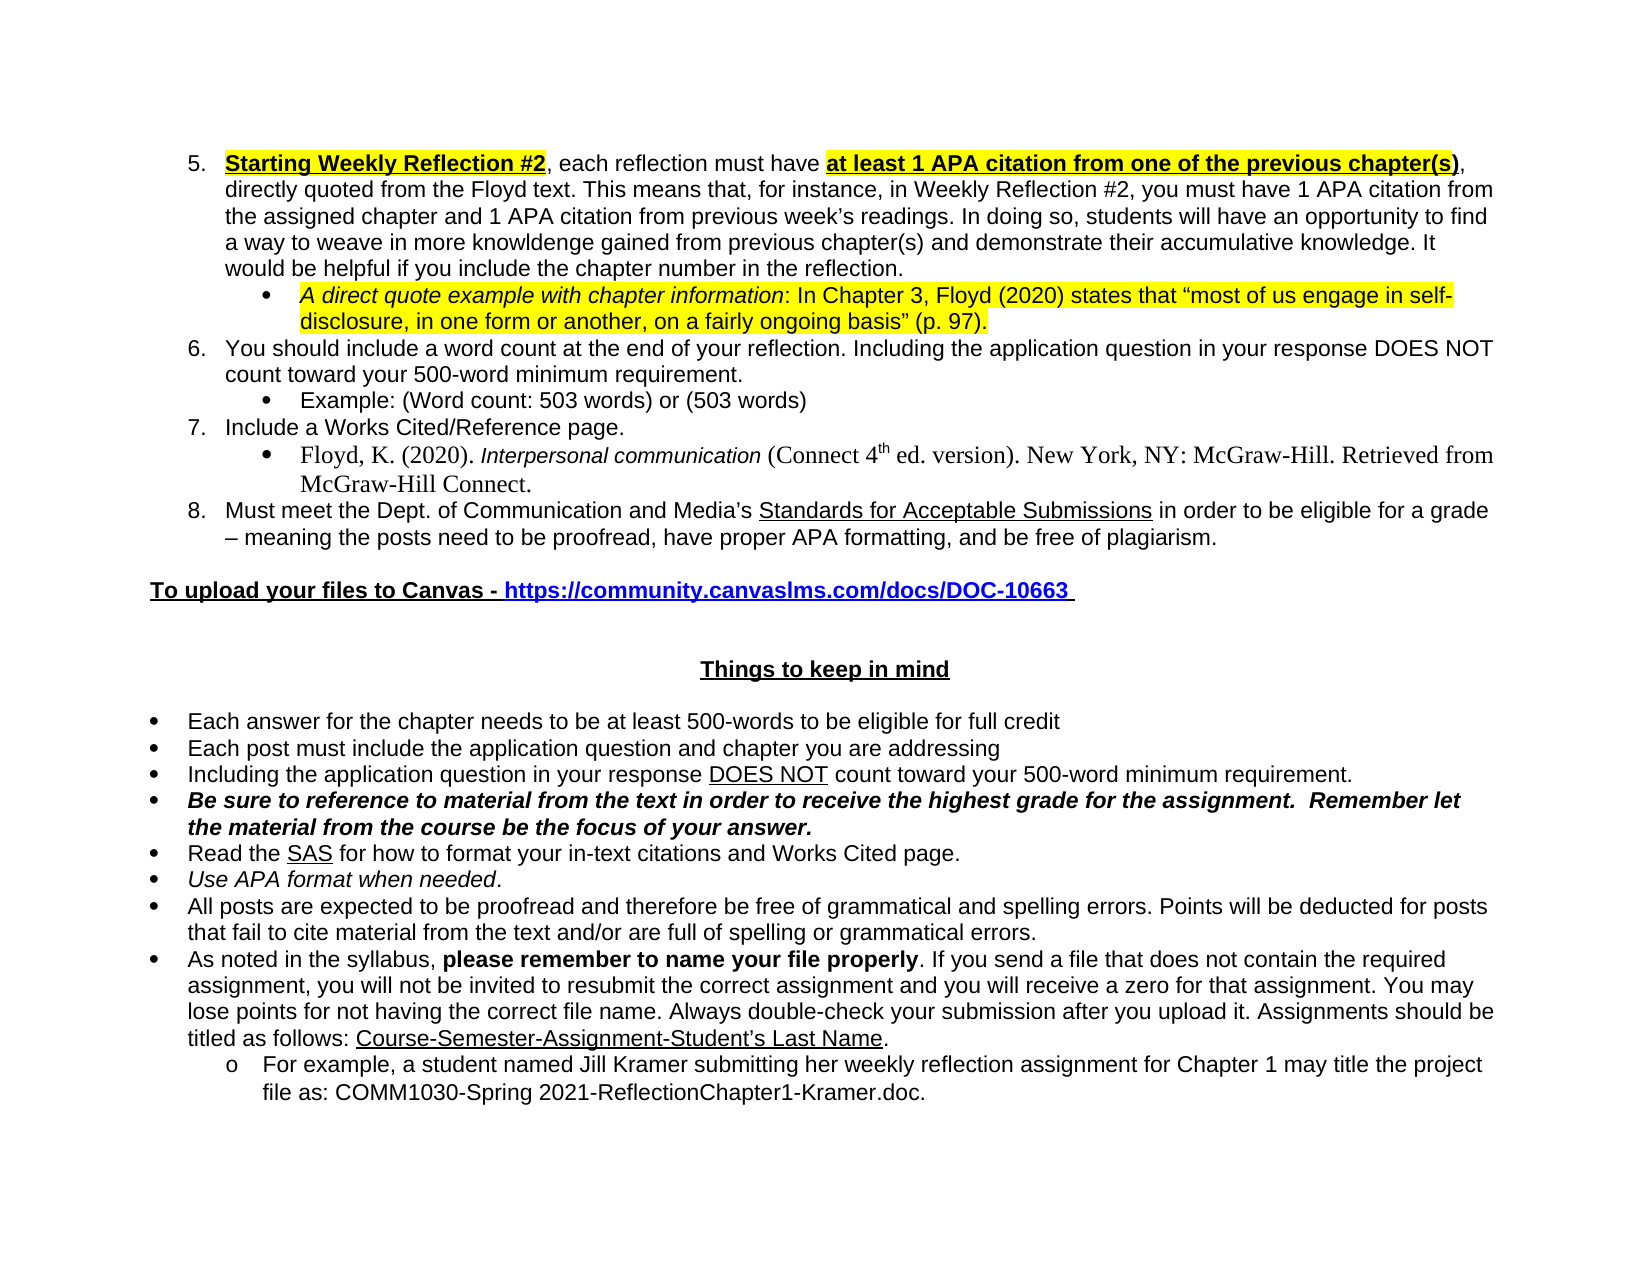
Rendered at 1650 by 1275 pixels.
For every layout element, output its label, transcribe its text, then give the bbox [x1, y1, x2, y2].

list A direct quote example with chapter information: In Chapter 3, Floyd (2020) states that “most of us engage in self-disclosure, in one form or another, on a fairly ongoing basis” (p. 97). [262, 282, 1500, 334]
list Starting Weekly Reflection #2, each reflection must have at least 1 APA citation from one of the previous chapter(s), directly quoted from the Floyd text. This means that, for instance, in Weekly Reflection #2, you must have 1 APA citation from the assigned chapter and 1 APA citation from previous week’s readings. In doing so, students will have an opportunity to find a way to weave in more knowldenge gained from previous chapter(s) and demonstrate their accumulative knowledge. It would be helpful if you include the chapter number in the reflection. [187, 150, 1500, 282]
text To upload your files to Canvas - https://community.canvaslms.com/docs/DOC-10663 [150, 577, 1500, 603]
list Example: (Word count: 503 words) or (503 words) [262, 387, 1500, 413]
list You should include a word count at the end of your reflection. Including the application question in your response DOES NOT count toward your 500-word minimum requirement. [187, 334, 1500, 387]
list Use APA format when needed. [150, 866, 1500, 893]
text Things to keep in mind [150, 656, 1500, 682]
list As noted in the syllabus, please remember to name your file properly. If you send a file that does not contain the required assignment, you will not be invited to resubmit the correct assignment and you will receive a zero for that assignment. You may lose points for not having the correct file name. Always double-check your submission after you upload it. Assignments should be titled as follows: Course-Semester-Assignment-Student’s Last Name. [150, 946, 1500, 1051]
list Must meet the Dept. of Communication and Media’s Standards for Acceptable Submissions in order to be eligible for a grade – meaning the posts need to be proofread, have proper APA formatting, and be free of plagiarism. [187, 497, 1500, 550]
list Be sure to reference to material from the text in order to receive the highest grade for the assignment. Remember let the material from the course be the focus of your answer. [150, 787, 1500, 840]
list For example, a student named Jill Kramer submitting her weekly reflection assignment for Chapter 1 may title the project file as: COMM1030-Spring 2021-ReflectionChapter1-Kramer.doc. [225, 1051, 1500, 1106]
list Floyd, K. (2020). Interpersonal communication (Connect 4th ed. version). New York, NY: McGraw-Hill. Retrieved from McGraw-Hill Connect. [262, 440, 1500, 497]
list Read the SAS for how to format your in-text citations and Works Cited page. [150, 840, 1500, 866]
list Including the application question in your response DOES NOT count toward your 500-word minimum requirement. [150, 761, 1500, 787]
list Each post must include the application question and chapter you are addressing [150, 735, 1500, 761]
list Include a Works Cited/Reference page. [187, 413, 1500, 440]
list Each answer for the chapter needs to be at least 500-words to be eligible for full credit [150, 708, 1500, 735]
list All posts are expected to be proofread and therefore be free of grammatical and spelling errors. Points will be deducted for posts that fail to cite material from the text and/or are full of spelling or grammatical errors. [150, 893, 1500, 946]
